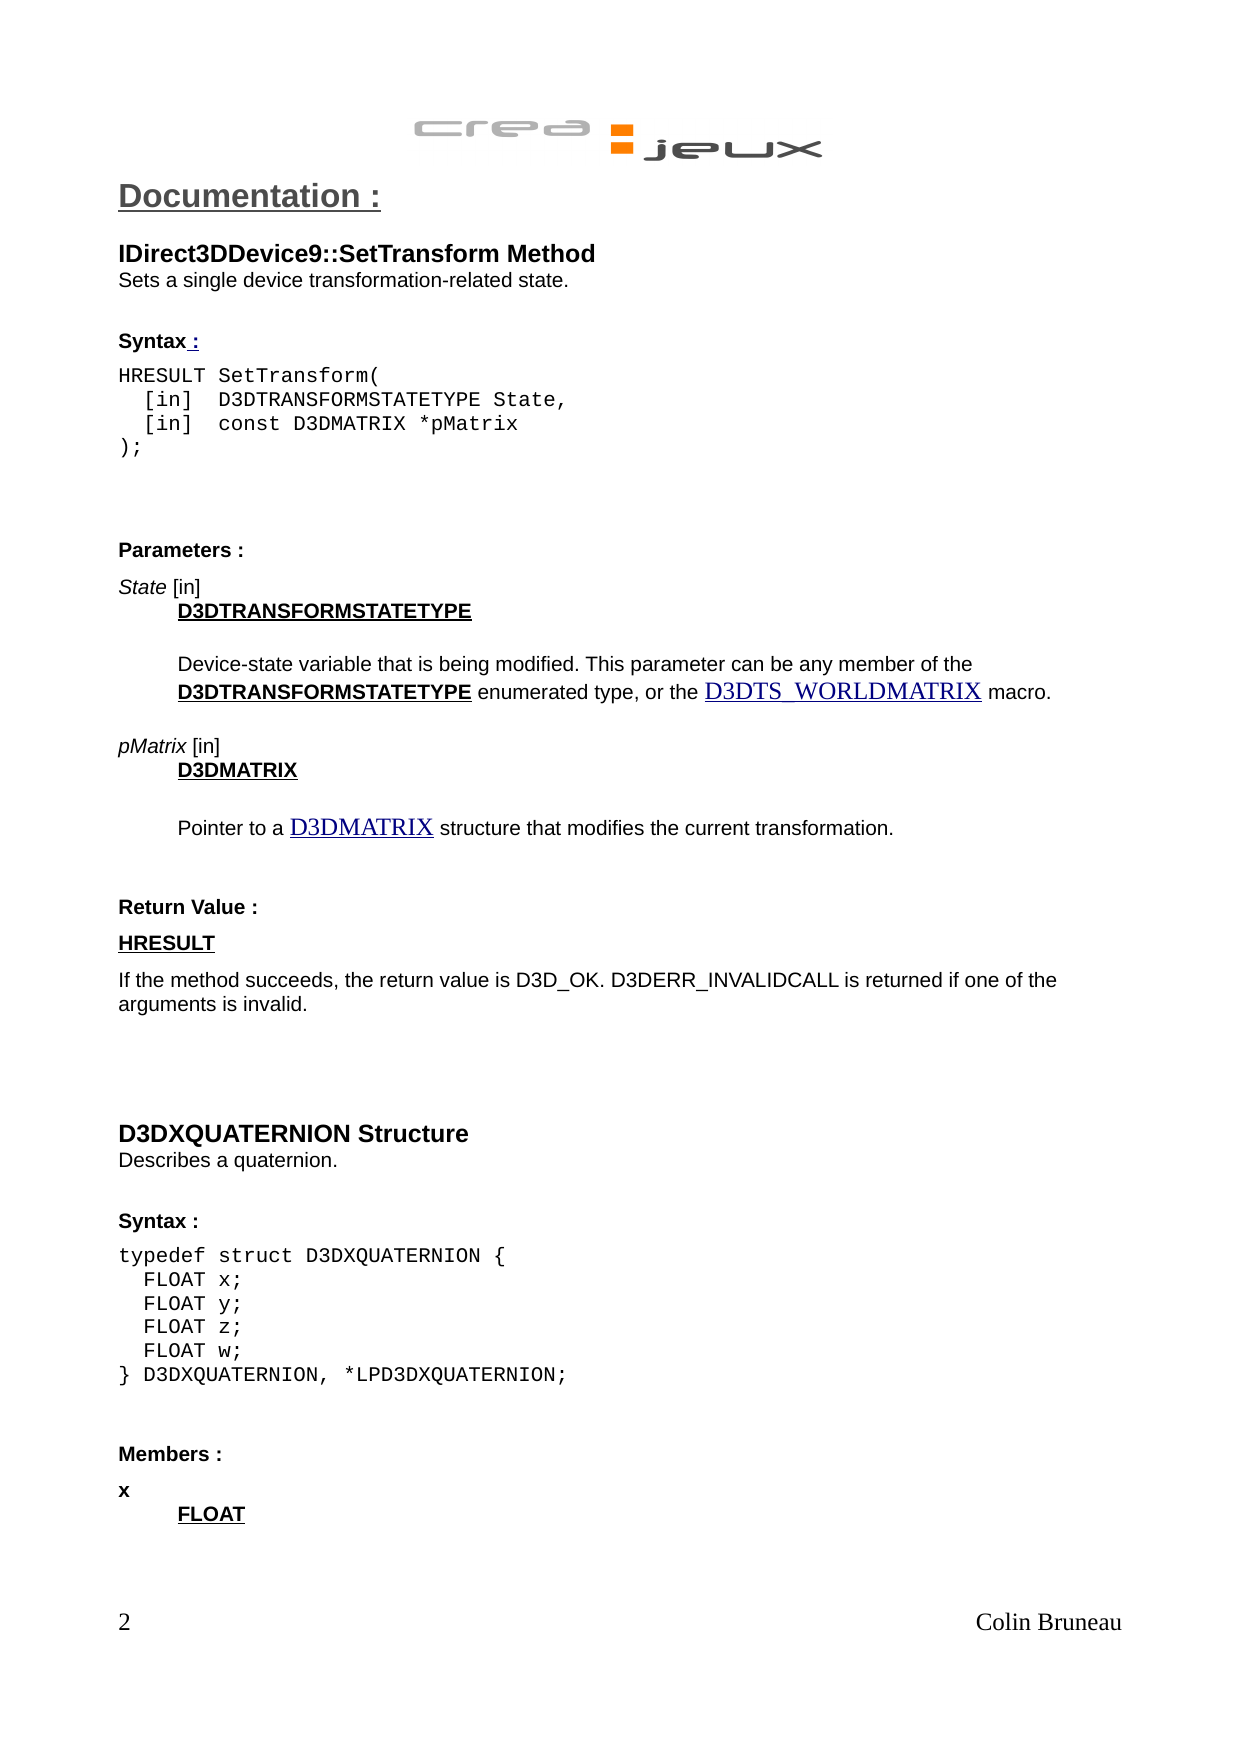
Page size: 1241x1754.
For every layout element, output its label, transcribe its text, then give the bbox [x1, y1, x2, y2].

text If the method succeeds, the return value is D3D_OK. D3DERR_INVALIDCALL is returned if one of the arguments is invalid. [118, 968, 1122, 1016]
text Documentation : [118, 176, 1122, 215]
text FLOAT z; [118, 1316, 1122, 1340]
list FLOAT [177, 1502, 1122, 1526]
text HRESULT [118, 931, 1122, 955]
text D3DXQUATERNION Structure [118, 1119, 1122, 1147]
text typedef struct D3DXQUATERNION { [118, 1245, 1122, 1269]
subtitle Members : [118, 1442, 1122, 1466]
subtitle Syntax : [118, 329, 1122, 353]
list Device-state variable that is being modified. This parameter can be any member of the D3DTRANSFORMSTATETYPE enumerated type, or the D3DTS_WORLDMATRIX macro. [177, 652, 1122, 705]
text Sets a single device transformation-related state. [118, 267, 1122, 291]
text ); [118, 436, 1122, 460]
list D3DTRANSFORMSTATETYPE [177, 598, 1122, 622]
list D3DMATRIX [177, 758, 1122, 782]
picture [407, 118, 834, 166]
text FLOAT w; [118, 1340, 1122, 1364]
text FLOAT x; [118, 1269, 1122, 1293]
text } D3DXQUATERNION, *LPD3DXQUATERNION; [118, 1364, 1122, 1387]
text Describes a quaternion. [118, 1147, 1122, 1171]
list Pointer to a D3DMATRIX structure that modifies the current transformation. [177, 812, 1122, 840]
subtitle Parameters : [118, 538, 1122, 562]
subtitle pMatrix [in] [118, 734, 1122, 758]
text FLOAT y; [118, 1293, 1122, 1316]
subtitle State [in] [118, 574, 1122, 598]
subtitle Syntax : [118, 1209, 1122, 1233]
text [in] D3DTRANSFORMSTATETYPE State, [118, 389, 1122, 413]
subtitle Return Value : [118, 895, 1122, 919]
text [in] const D3DMATRIX *pMatrix [118, 413, 1122, 436]
subtitle x [118, 1478, 1122, 1502]
text IDirect3DDevice9::SetTransform Method [118, 239, 1122, 267]
text HRESULT SetTransform( [118, 365, 1122, 389]
